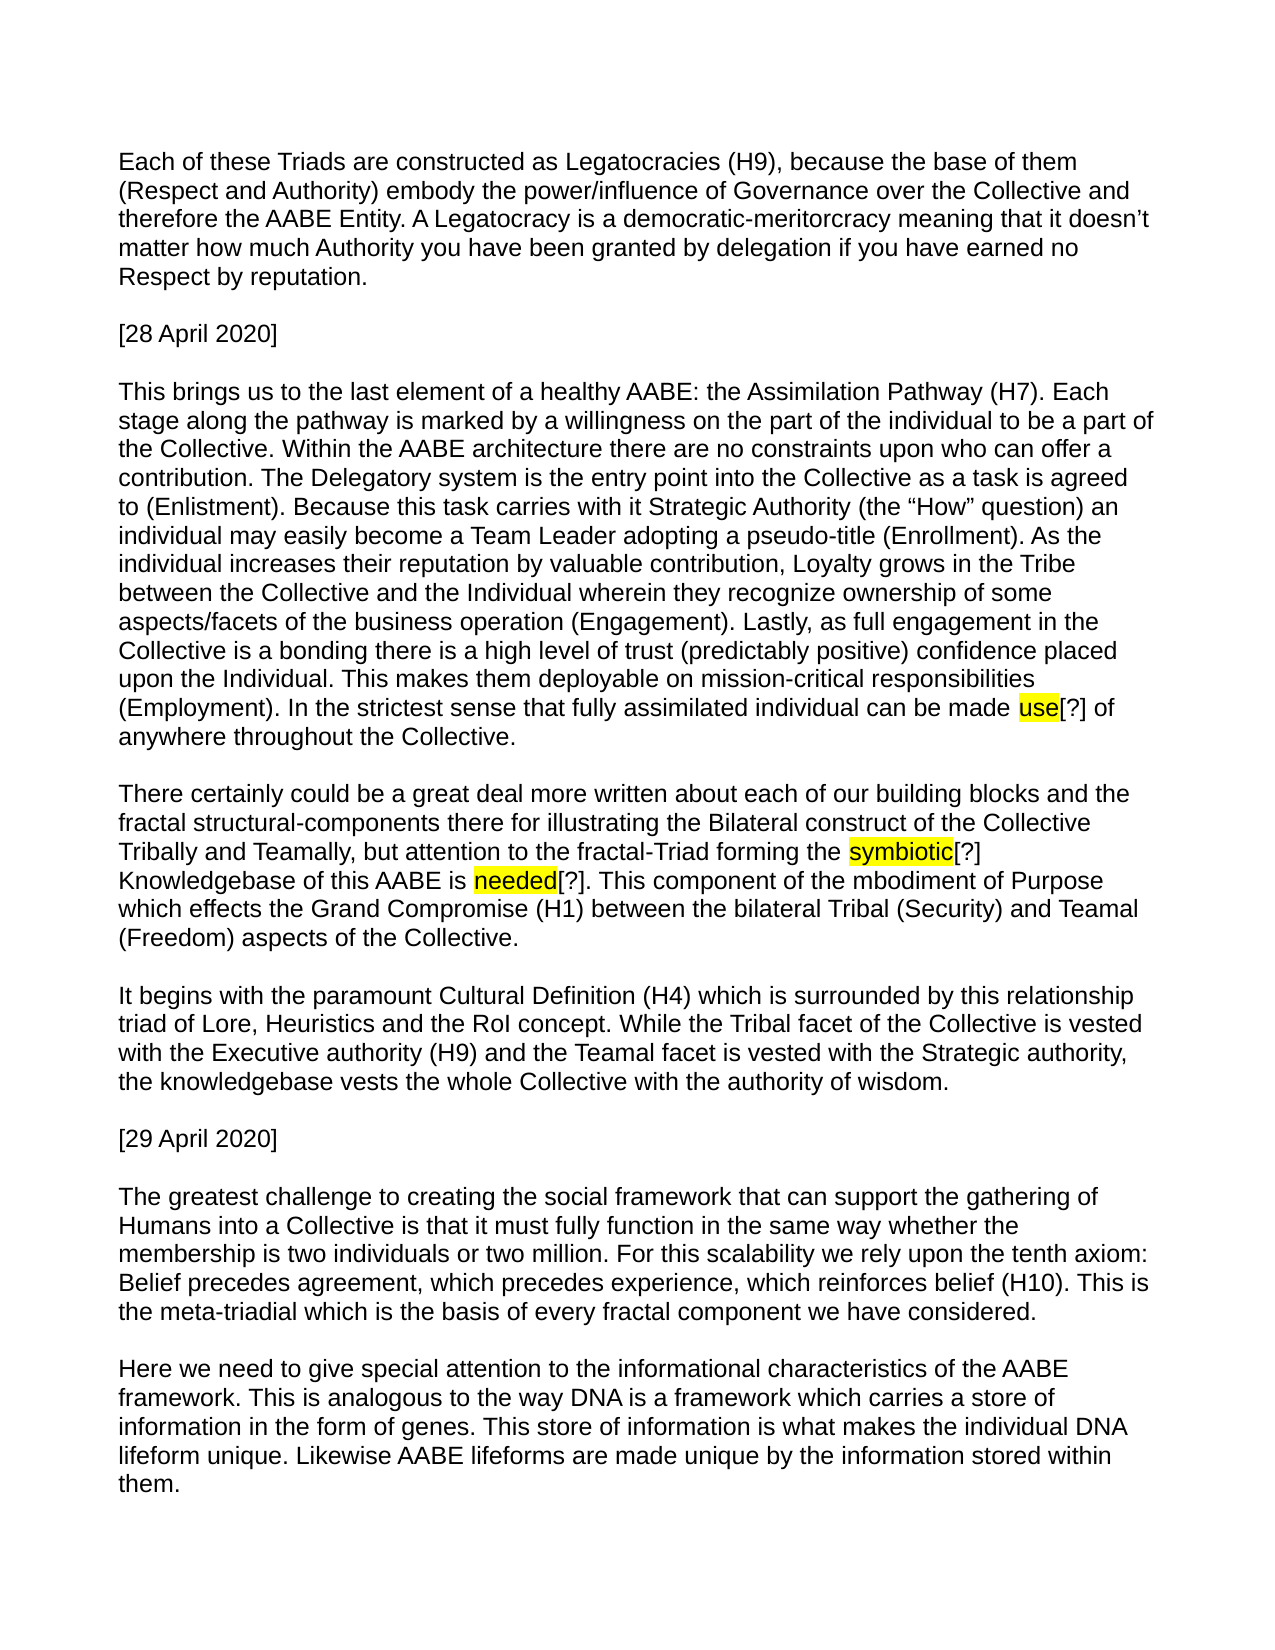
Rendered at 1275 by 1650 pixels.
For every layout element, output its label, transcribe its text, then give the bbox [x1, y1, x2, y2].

text The greatest challenge to creating the social framework that can support the gathering of Humans into a Collective is that it must fully function in the same way whether the membership is two individuals or two million. For this scalability we rely upon the tenth axiom: Belief precedes agreement, which precedes experience, which reinforces belief (H10). This is the meta-triadial which is the basis of every fractal component we have considered. [118, 1182, 1157, 1326]
text [28 April 2020] [118, 319, 1157, 348]
text Here we need to give special attention to the informational characteristics of the AABE framework. This is analogous to the way DNA is a framework which carries a store of information in the form of genes. This store of information is what makes the individual DNA lifeform unique. Likewise AABE lifeforms are made unique by the information stored within them. [118, 1354, 1157, 1498]
text There certainly could be a great deal more written about each of our building blocks and the fractal structural-components there for illustrating the Bilateral construct of the Collective Tribally and Teamally, but attention to the fractal-Triad forming the symbiotic[?] Knowledgebase of this AABE is needed[?]. This component of the mbodiment of Purpose which effects the Grand Compromise (H1) between the bilateral Tribal (Security) and Teamal (Freedom) aspects of the Collective. [118, 779, 1157, 952]
text [29 April 2020] [118, 1124, 1157, 1153]
text Each of these Triads are constructed as Legatocracies (H9), because the base of them (Respect and Authority) embody the power/influence of Governance over the Collective and therefore the AABE Entity. A Legatocracy is a democratic-meritorcracy meaning that it doesn’t matter how much Authority you have been granted by delegation if you have earned no Respect by reputation. [118, 147, 1157, 291]
text It begins with the paramount Cultural Definition (H4) which is surrounded by this relationship triad of Lore, Heuristics and the RoI concept. While the Tribal facet of the Collective is vested with the Executive authority (H9) and the Teamal facet is vested with the Strategic authority, the knowledgebase vests the whole Collective with the authority of wisdom. [118, 981, 1157, 1096]
text This brings us to the last element of a healthy AABE: the Assimilation Pathway (H7). Each stage along the pathway is marked by a willingness on the part of the individual to be a part of the Collective. Within the AABE architecture there are no constraints upon who can offer a contribution. The Delegatory system is the entry point into the Collective as a task is agreed to (Enlistment). Because this task carries with it Strategic Authority (the “How” question) an individual may easily become a Team Leader adopting a pseudo-title (Enrollment). As the individual increases their reputation by valuable contribution, Loyalty grows in the Tribe between the Collective and the Individual wherein they recognize ownership of some aspects/facets of the business operation (Engagement). Lastly, as full engagement in the Collective is a bonding there is a high level of trust (predictably positive) confidence placed upon the Individual. This makes them deployable on mission-critical responsibilities (Employment). In the strictest sense that fully assimilated individual can be made use[?] of anywhere throughout the Collective. [118, 377, 1157, 751]
